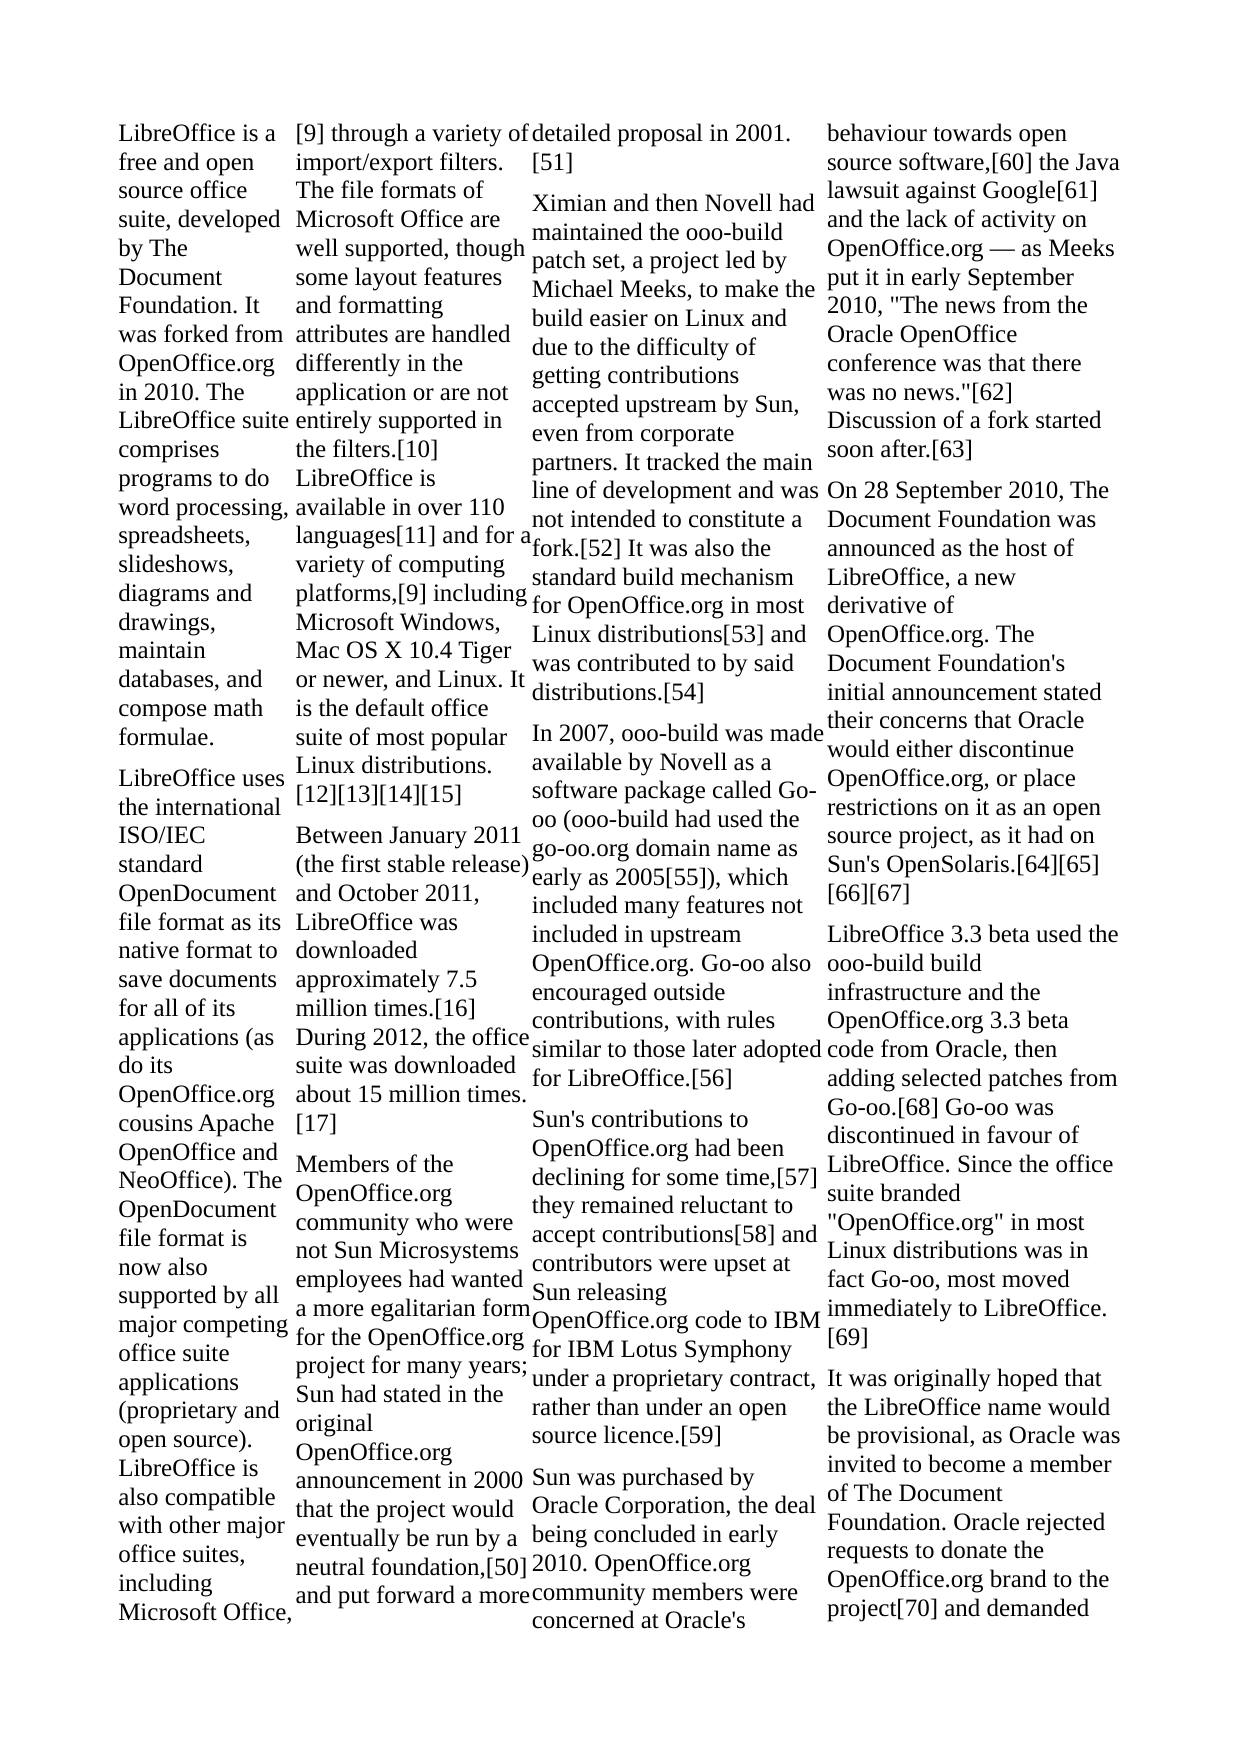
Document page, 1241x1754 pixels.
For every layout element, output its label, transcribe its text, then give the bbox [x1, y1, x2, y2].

text Sun's contributions to OpenOffice.org had been declining for some time,[57] they remained reluctant to accept contributions[58] and contributors were upset at Sun releasing OpenOffice.org code to IBM for IBM Lotus Symphony under a proprietary contract, rather than under an open source licence.[59] [532, 1104, 827, 1449]
text In 2007, ooo-build was made available by Novell as a software package called Go-oo (ooo-build had used the go-oo.org domain name as early as 2005[55]), which included many features not included in upstream OpenOffice.org. Go-oo also encouraged outside contributions, with rules similar to those later adopted for LibreOffice.[56] [532, 718, 827, 1092]
text Between January 2011 (the first stable release) and October 2011, LibreOffice was downloaded approximately 7.5 million times.[16] During 2012, the office suite was downloaded about 15 million times.[17] [295, 821, 532, 1137]
text LibreOffice 3.3 beta used the ooo-build build infrastructure and the OpenOffice.org 3.3 beta code from Oracle, then adding selected patches from Go-oo.[68] Go-oo was discontinued in favour of LibreOffice. Since the office suite branded "OpenOffice.org" in most Linux distributions was in fact Go-oo, most moved immediately to LibreOffice.[69] [827, 919, 1122, 1351]
text behaviour towards open source software,[60] the Java lawsuit against Google[61] and the lack of activity on OpenOffice.org — as Meeks put it in early September 2010, "The news from the Oracle OpenOffice conference was that there was no news."[62] Discussion of a fork started soon after.[63] [827, 118, 1122, 463]
text It was originally hoped that the LibreOffice name would be provisional, as Oracle was invited to become a member of The Document Foundation. Oracle rejected requests to donate the OpenOffice.org brand to the project[70] and demanded [827, 1363, 1122, 1622]
text LibreOffice uses the international ISO/IEC standard OpenDocument file format as its native format to save documents for all of its applications (as do its OpenOffice.org cousins Apache OpenOffice and NeoOffice). The OpenDocument file format is now also supported by all major competing office suite applications (proprietary and open source). LibreOffice is also compatible with other major office suites, including Microsoft Office,[9] through a variety of import/export filters. The file formats of Microsoft Office are well supported, though some layout features and formatting attributes are handled differently in the application or are not entirely supported in the filters.[10] LibreOffice is available in over 110 languages[11] and for a variety of computing platforms,[9] including Microsoft Windows, Mac OS X 10.4 Tiger or newer, and Linux. It is the default office suite of most popular Linux distributions.[12][13][14][15] [118, 118, 532, 1626]
text On 28 September 2010, The Document Foundation was announced as the host of LibreOffice, a new derivative of OpenOffice.org. The Document Foundation's initial announcement stated their concerns that Oracle would either discontinue OpenOffice.org, or place restrictions on it as an open source project, as it had on Sun's OpenSolaris.[64][65][66][67] [827, 476, 1122, 907]
text Members of the OpenOffice.org community who were not Sun Microsystems employees had wanted a more egalitarian form for the OpenOffice.org project for many years; Sun had stated in the original OpenOffice.org announcement in 2000 that the project would eventually be run by a neutral foundation,[50] and put forward a more [295, 1149, 532, 1609]
text Ximian and then Novell had maintained the ooo-build patch set, a project led by Michael Meeks, to make the build easier on Linux and due to the difficulty of getting contributions accepted upstream by Sun, even from corporate partners. It tracked the main line of development and was not intended to constitute a fork.[52] It was also the standard build mechanism for OpenOffice.org in most Linux distributions[53] and was contributed to by said distributions.[54] [532, 188, 827, 706]
text detailed proposal in 2001.[51] [532, 118, 827, 176]
text Sun was purchased by Oracle Corporation, the deal being concluded in early 2010. OpenOffice.org community members were concerned at Oracle's [532, 1462, 827, 1634]
text LibreOffice is a free and open source office suite, developed by The Document Foundation. It was forked from OpenOffice.org in 2010. The LibreOffice suite comprises programs to do word processing, spreadsheets, slideshows, diagrams and drawings, maintain databases, and compose math formulae. [118, 118, 295, 751]
